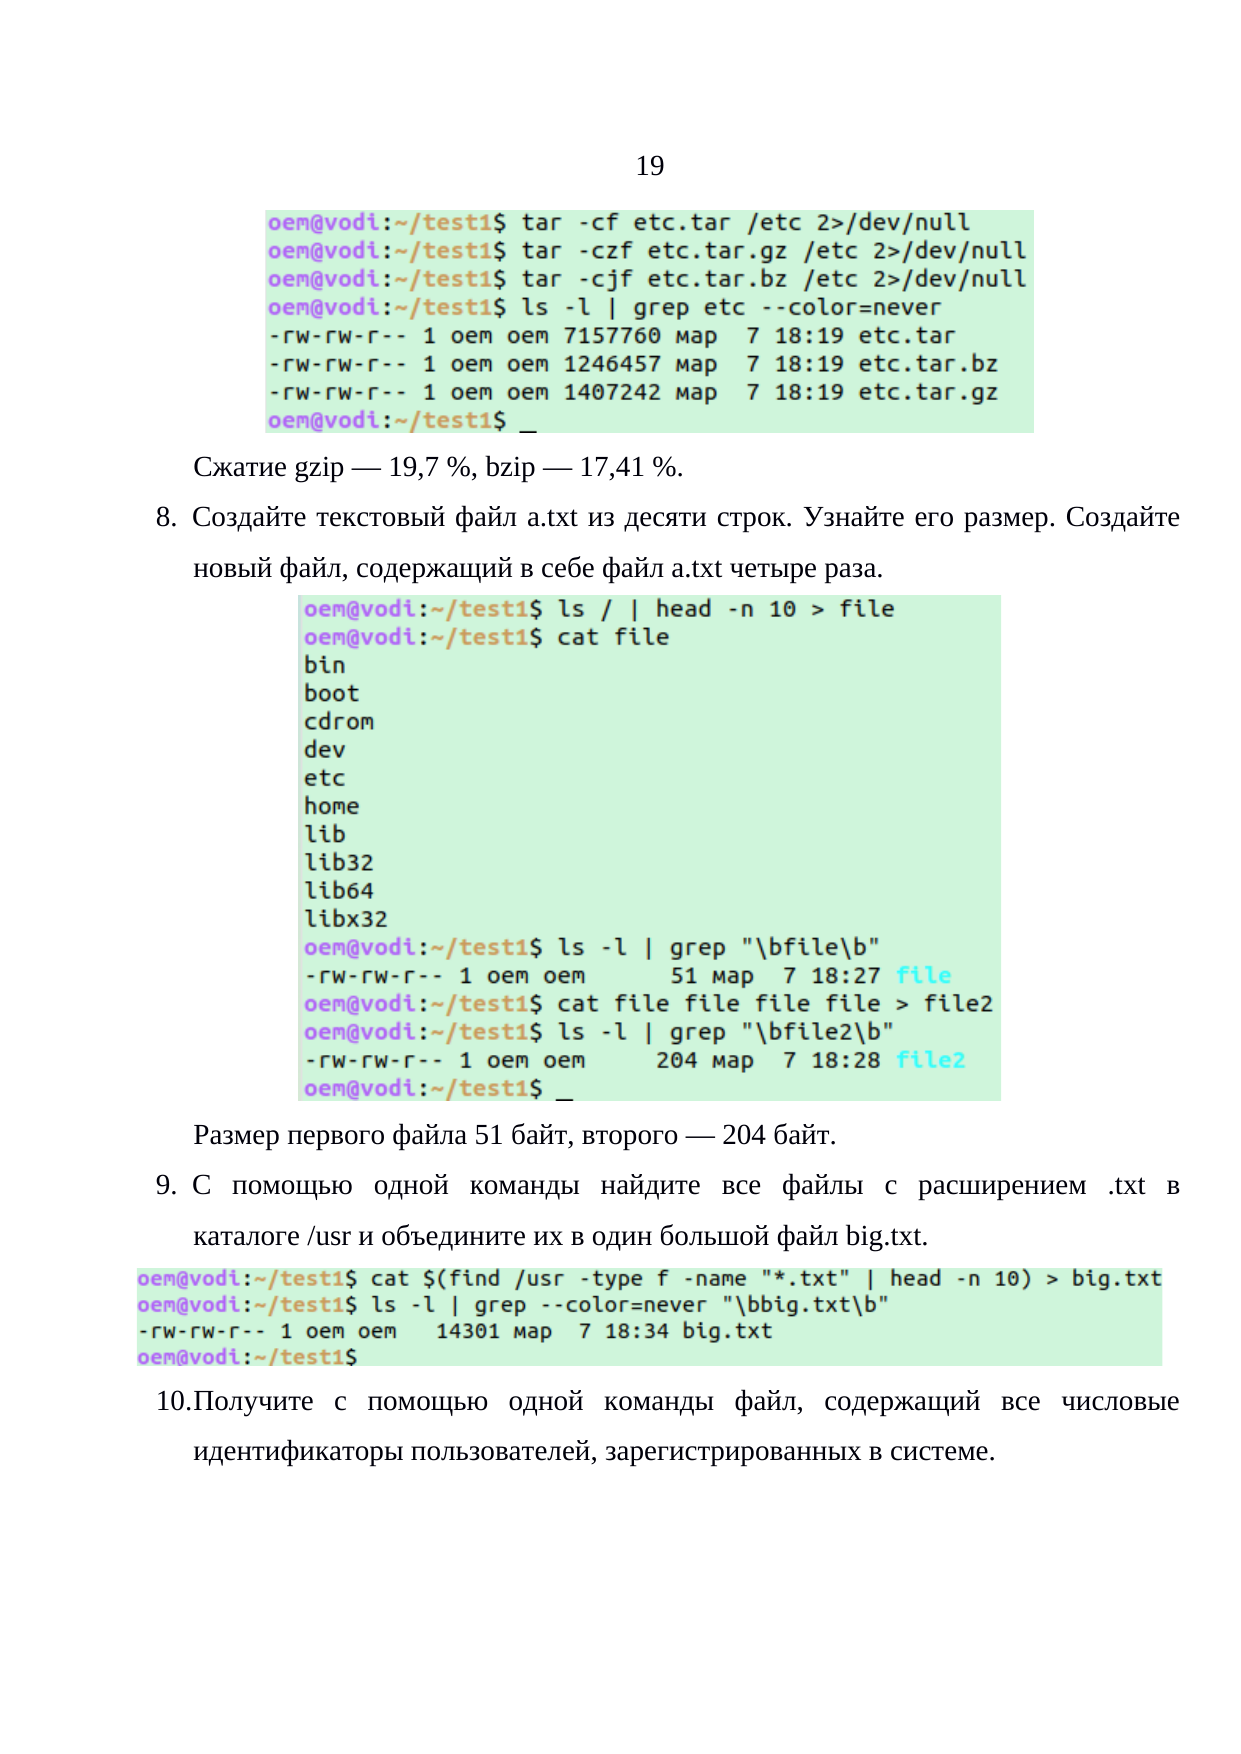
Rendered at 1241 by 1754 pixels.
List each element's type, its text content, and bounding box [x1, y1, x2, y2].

list Размер первого файла 51 байт, второго — 204 байт. [156, 600, 1181, 1151]
list С помощью одной команды найдите все файлы с расширением .txt в каталоге /usr и объедините их в один большой файл big.txt. [156, 1167, 1181, 1251]
picture [136, 1268, 1163, 1366]
picture [298, 595, 1002, 1101]
list Создайте текстовый файл a.txt из десяти строк. Узнайте его размер. Создайте новый файл, содержащий в себе файл a.txt четыре раза. [156, 499, 1181, 583]
picture [265, 210, 1034, 433]
list Сжатие gzip — 19,7 %, bzip — 17,41 %. [156, 211, 1181, 483]
list Получите с помощью одной команды файл, содержащий все числовые идентификаторы пользователей, зарегистрированных в системе. [156, 1268, 1181, 1466]
